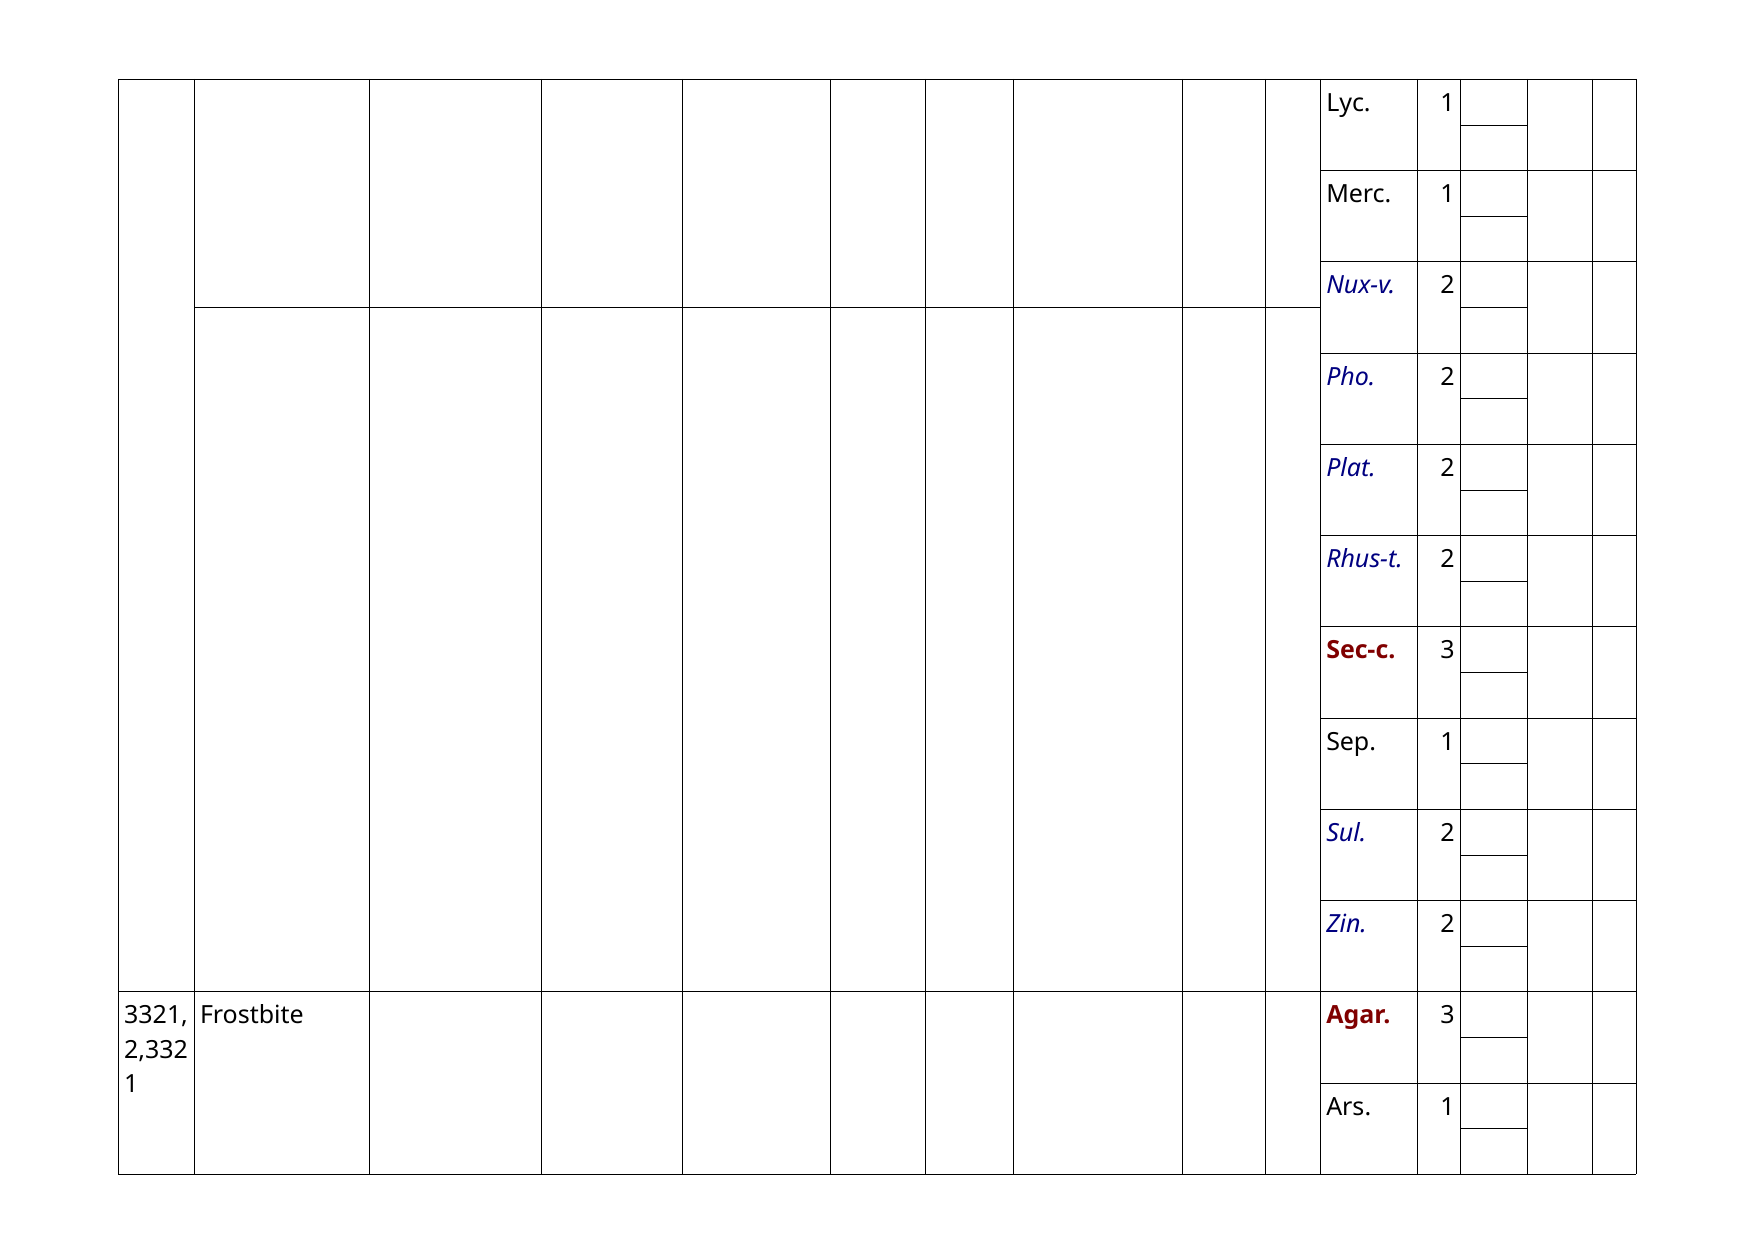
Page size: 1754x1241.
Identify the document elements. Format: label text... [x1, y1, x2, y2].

table_cell Ars. [1321, 1084, 1417, 1174]
table_cell [1528, 992, 1592, 1083]
table_cell [1461, 126, 1527, 170]
table_cell [683, 992, 830, 1174]
table_cell Agar. [1321, 992, 1417, 1083]
table_cell Pho. [1321, 354, 1417, 444]
table_cell [1528, 1084, 1592, 1174]
table_cell [683, 80, 830, 307]
table_cell [1461, 627, 1527, 672]
table_cell Nux-v. [1321, 262, 1417, 353]
table_cell Plat. [1321, 445, 1417, 535]
table_cell [1461, 901, 1527, 946]
table_cell [1528, 627, 1592, 718]
table_cell [1593, 80, 1636, 170]
table_cell Rhus-t. [1321, 536, 1417, 626]
table_cell [1183, 992, 1265, 1174]
table_cell Zin. [1321, 901, 1417, 991]
table_cell [1183, 308, 1265, 991]
table_cell 3 [1418, 992, 1460, 1083]
table_cell [1461, 1084, 1527, 1128]
table_cell [926, 308, 1013, 991]
table_cell [1183, 80, 1265, 307]
table_cell [1461, 80, 1527, 124]
table_cell [1593, 354, 1636, 444]
table_cell [1461, 308, 1527, 353]
table_cell Sep. [1321, 719, 1417, 809]
table_cell [370, 80, 541, 307]
table_cell 2 [1418, 262, 1460, 353]
table_cell [1593, 719, 1636, 809]
table_cell [1528, 445, 1592, 535]
table_cell [1461, 992, 1527, 1037]
table_cell Frostbite [195, 992, 369, 1174]
table_cell [1528, 171, 1592, 261]
table_cell 2 [1418, 536, 1460, 626]
table_cell [370, 308, 541, 991]
table_cell [683, 308, 830, 991]
table_cell [1266, 992, 1320, 1174]
table_cell [1461, 810, 1527, 854]
table_cell [1593, 171, 1636, 261]
table_cell [1461, 1129, 1527, 1174]
table_cell [1528, 80, 1592, 170]
table_cell [1461, 719, 1527, 763]
table_cell 2 [1418, 354, 1460, 444]
table_cell [1266, 80, 1320, 307]
table_cell [370, 992, 541, 1174]
table_cell [1461, 673, 1527, 718]
table_cell [831, 80, 925, 307]
table_cell [542, 80, 682, 307]
table_cell [1593, 1084, 1636, 1174]
table_cell [926, 80, 1013, 307]
table_cell [1266, 308, 1320, 991]
table_cell [1461, 445, 1527, 489]
table_cell [542, 308, 682, 991]
table_cell [1461, 354, 1527, 398]
table_cell [1593, 810, 1636, 900]
table_cell [1461, 171, 1527, 216]
table_cell [1593, 627, 1636, 718]
table_cell [831, 308, 925, 991]
table_cell [195, 308, 369, 991]
table_cell [1461, 262, 1527, 307]
table_cell [1528, 536, 1592, 626]
table_cell [1528, 901, 1592, 991]
table_cell 2 [1418, 445, 1460, 535]
table_cell [1014, 308, 1182, 991]
table_cell [1593, 901, 1636, 991]
table_cell Merc. [1321, 171, 1417, 261]
table_cell [195, 80, 369, 307]
table_cell [1014, 992, 1182, 1174]
table_cell [1461, 947, 1527, 991]
table_cell [1593, 536, 1636, 626]
table_cell 3 [1418, 627, 1460, 718]
table_cell [1528, 719, 1592, 809]
table_cell [926, 992, 1013, 1174]
table_cell [1461, 399, 1527, 444]
table_cell [1461, 856, 1527, 900]
table_cell [1461, 582, 1527, 626]
table_cell [1014, 80, 1182, 307]
table_cell 2 [1418, 901, 1460, 991]
table_cell [1461, 536, 1527, 581]
table_cell Lyc. [1321, 80, 1417, 170]
table_cell [1461, 491, 1527, 535]
table_cell [1461, 764, 1527, 809]
table_cell [1593, 262, 1636, 353]
table_cell 1 [1418, 80, 1460, 170]
table_cell [1593, 445, 1636, 535]
table_cell [1593, 992, 1636, 1083]
table_cell [1528, 262, 1592, 353]
table_cell [1528, 810, 1592, 900]
table_cell [1461, 217, 1527, 261]
table_cell 1 [1418, 171, 1460, 261]
table_cell 1 [1418, 1084, 1460, 1174]
table_cell [1461, 1038, 1527, 1083]
table_cell [831, 992, 925, 1174]
table_cell [1528, 354, 1592, 444]
table_cell 3321,2,3321 [119, 992, 194, 1174]
table_cell 1 [1418, 719, 1460, 809]
table_cell [119, 80, 194, 991]
table_cell Sec-c. [1321, 627, 1417, 718]
table_cell 2 [1418, 810, 1460, 900]
table_cell [542, 992, 682, 1174]
table_cell Sul. [1321, 810, 1417, 900]
